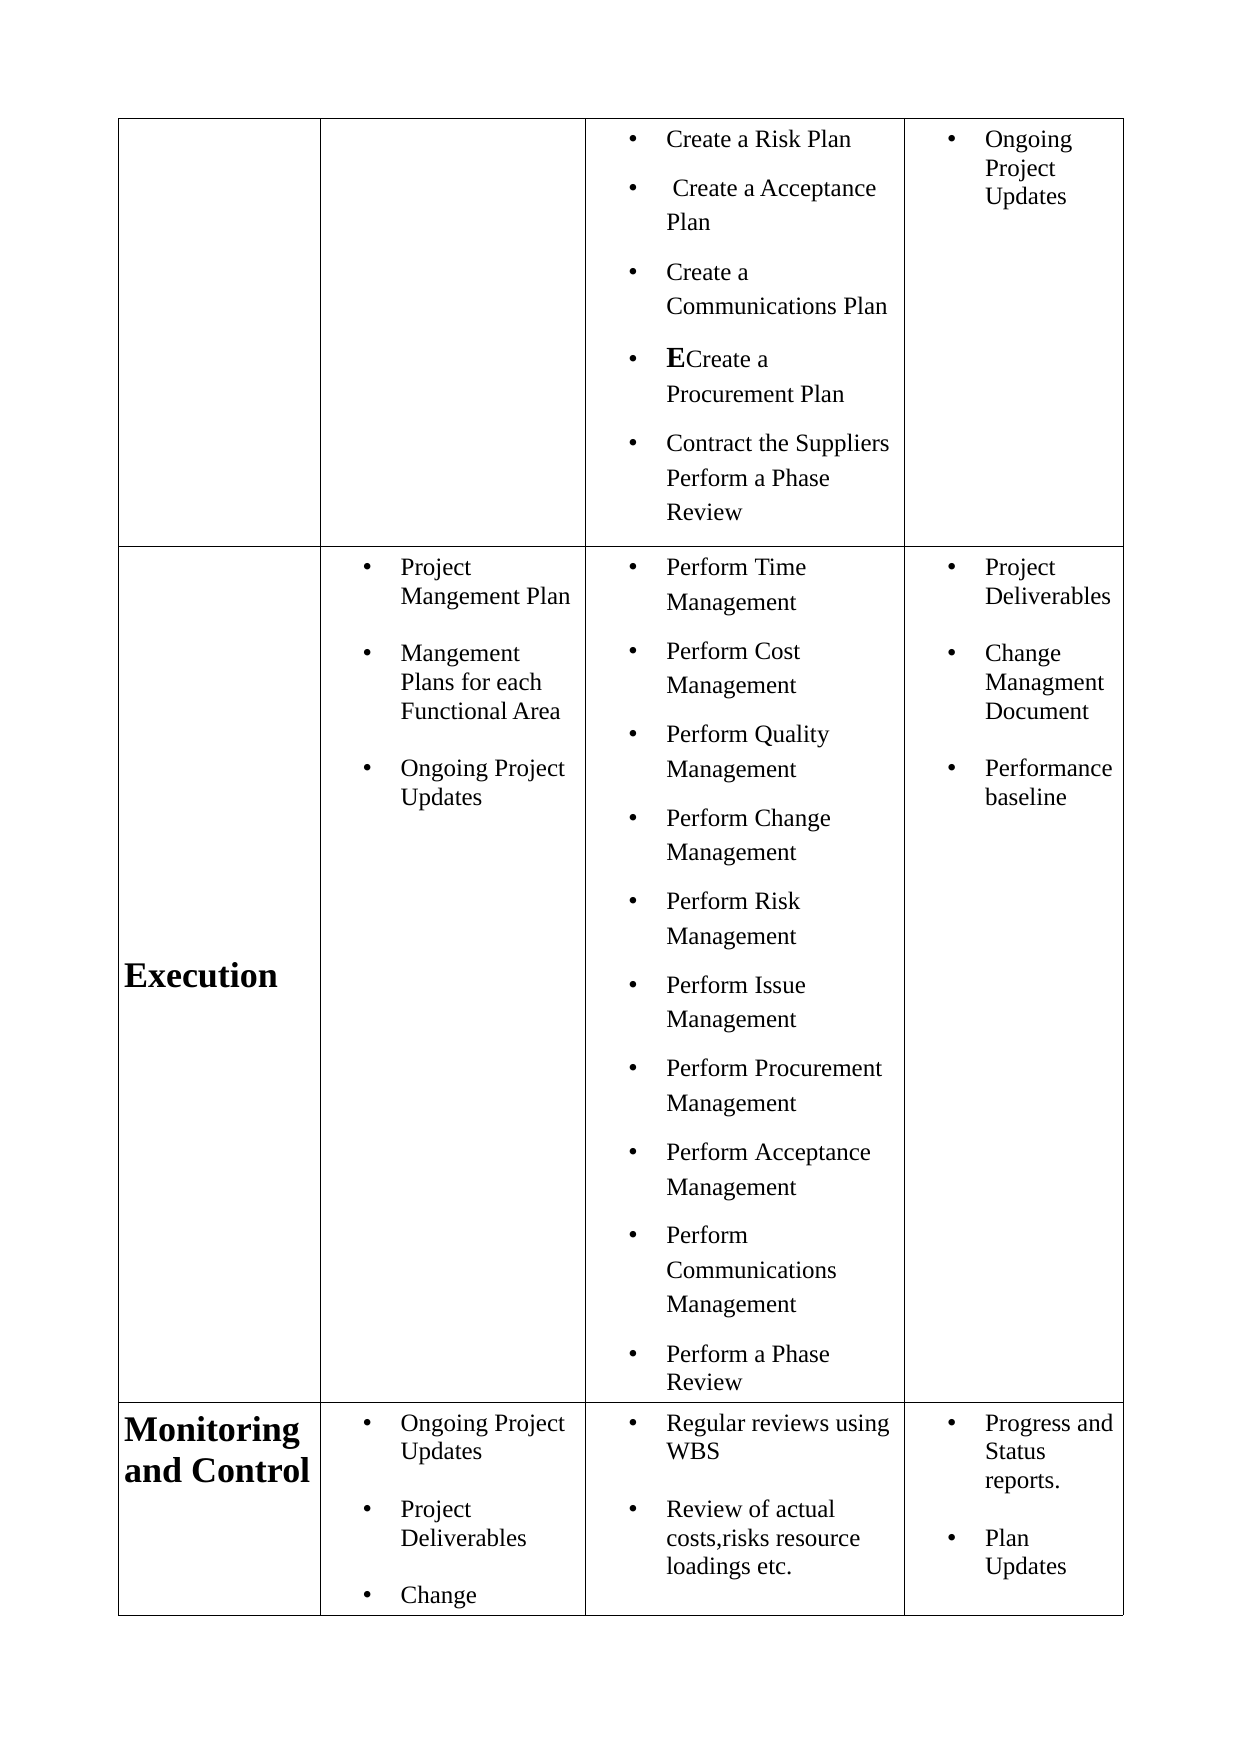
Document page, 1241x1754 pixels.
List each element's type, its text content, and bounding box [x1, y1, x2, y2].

table_cell [119, 119, 320, 546]
table_cell Progress and Status reports. Plan Updates Change requests Work products or Deliverables [905, 1403, 1123, 1615]
table_cell [321, 119, 585, 546]
table_cell Ongoing Project Updates Project Deliverables Change Managment Document Performance baselines [321, 1403, 585, 1615]
table_cell Regular reviews using WBS Review of actual costs,risks resource loadings etc. Meetings production of periodic progress reports Inspections/ audits [586, 1403, 904, 1615]
table_cell Perform Time Management Perform Cost Management Perform Quality Management Perform Change Management Perform Risk Management Perform Issue Management Perform Procurement Management Perform Acceptance Management Perform Communications Management Perform a Phase Review [586, 547, 904, 1402]
table_cell Project Mangement Plan Mangement Plans for each Functional Area Ongoing Project Updates [905, 119, 1123, 546]
table_cell Execution [119, 547, 320, 1402]
table_cell Project Mangement Plan Mangement Plans for each Functional Area Ongoing Project Updates [321, 547, 585, 1402]
table_cell Create a Project Plan Create a Resource Plan Create a Financial Plan Create a Quality Plan Create a Risk Plan Create a Acceptance Plan Create a Communications Plan ECreate a Procurement Plan Contract the Suppliers Perform a Phase Review [586, 119, 904, 546]
table_cell Monitoring and Control [119, 1403, 320, 1615]
table_cell Project Deliverables Change Managment Document Performance baseline [905, 547, 1123, 1402]
